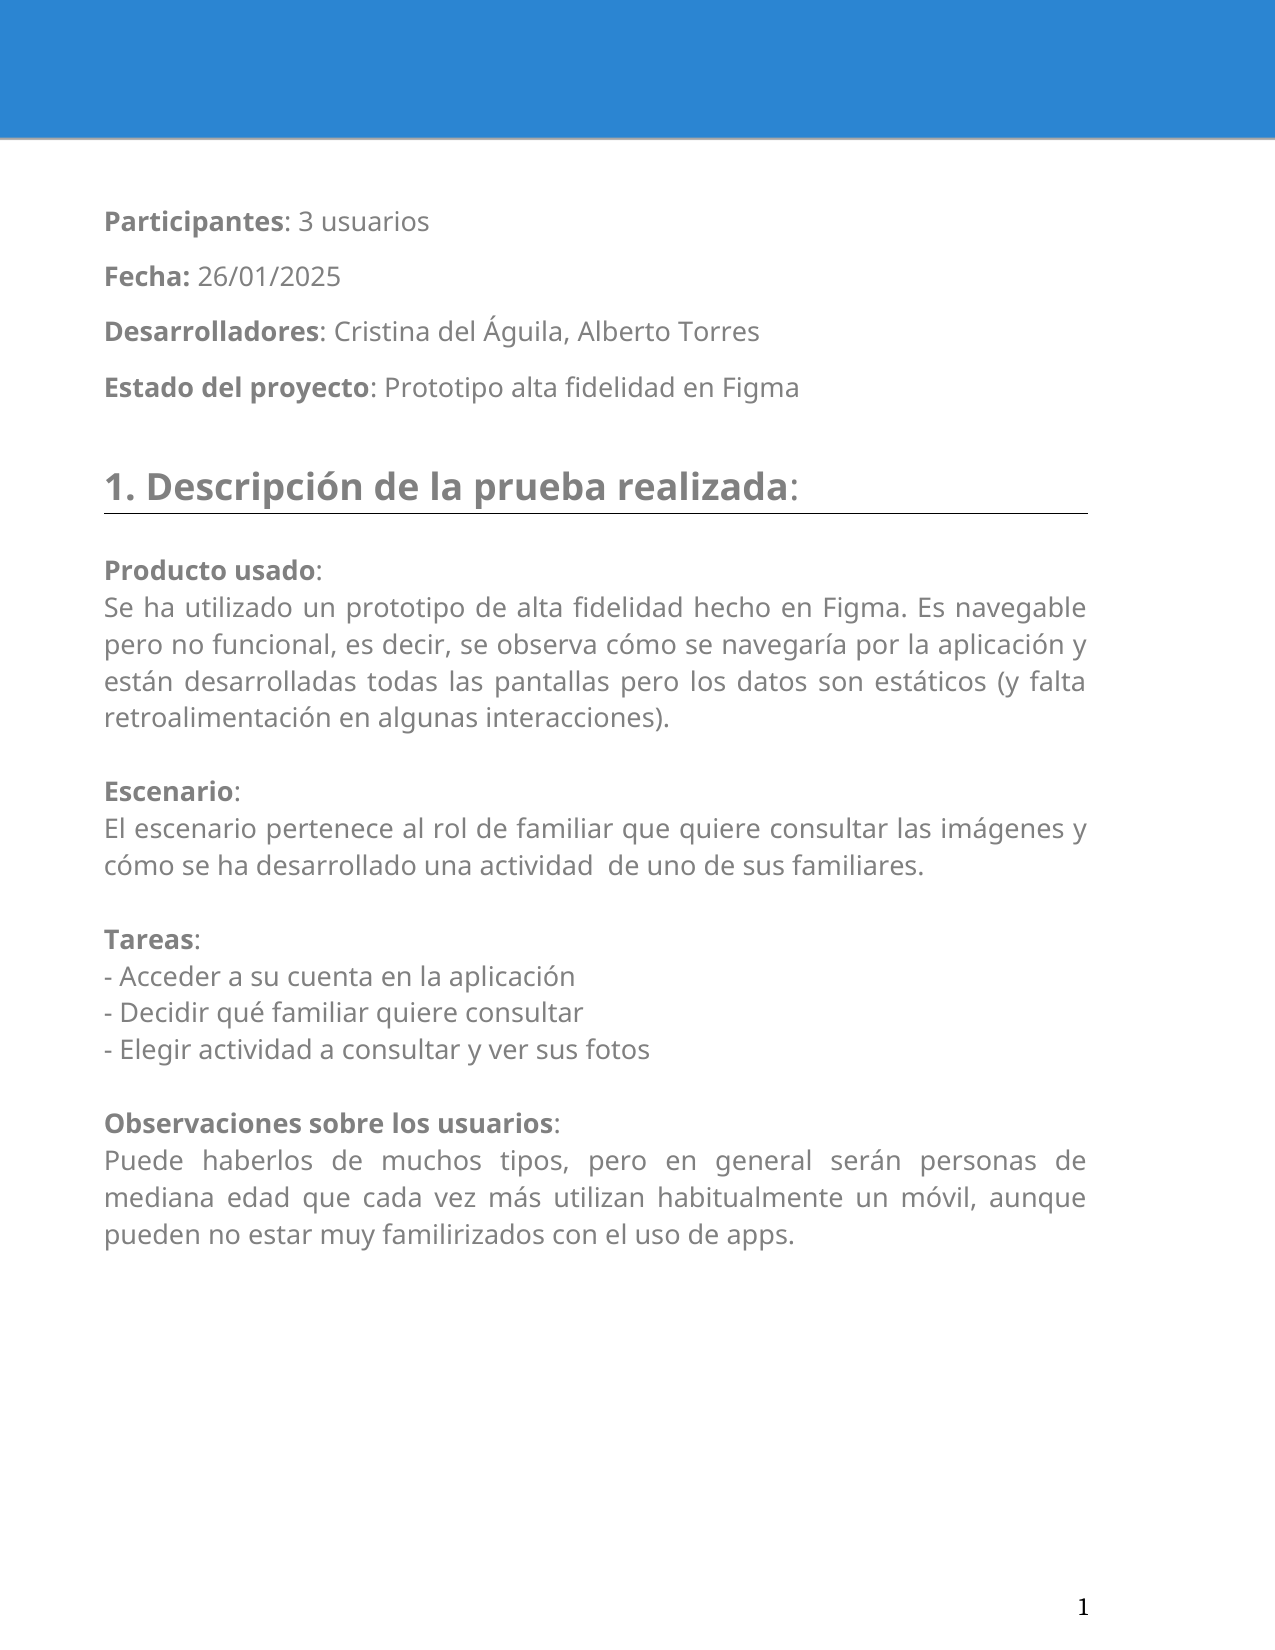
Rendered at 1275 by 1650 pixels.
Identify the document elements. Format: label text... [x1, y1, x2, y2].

text - Decidir qué familiar quiere consultar [103, 994, 1088, 1031]
text Observaciones sobre los usuarios: [103, 1104, 1088, 1141]
text Producto usado: [103, 551, 1088, 588]
text Fecha: 26/01/2025 [103, 257, 1138, 294]
text El escenario pertenece al rol de familiar que quiere consultar las imágenes y cómo se ha desarrollado una actividad de uno de sus familiares. [103, 809, 1088, 883]
text Participantes: 3 usuarios [103, 202, 1138, 239]
text - Acceder a su cuenta en la aplicación [103, 957, 1088, 994]
text 1. Descripción de la prueba realizada: [103, 460, 1088, 514]
text Desarrolladores: Cristina del Águila, Alberto Torres [103, 313, 1138, 350]
text Estado del proyecto: Prototipo alta fidelidad en Figma [103, 368, 1138, 405]
text Tareas: [103, 920, 1088, 957]
text - Elegir actividad a consultar y ver sus fotos [103, 1031, 1088, 1068]
text Escenario: [103, 773, 1088, 809]
text Se ha utilizado un prototipo de alta fidelidad hecho en Figma. Es navegable pero no funcional, es decir, se observa cómo se navegaría por la aplicación y están desarrolladas todas las pantallas pero los datos son estáticos (y falta retroalimentación en algunas interacciones). [103, 588, 1088, 736]
text Puede haberlos de muchos tipos, pero en general serán personas de mediana edad que cada vez más utilizan habitualmente un móvil, aunque pueden no estar muy familirizados con el uso de apps. [103, 1141, 1088, 1252]
